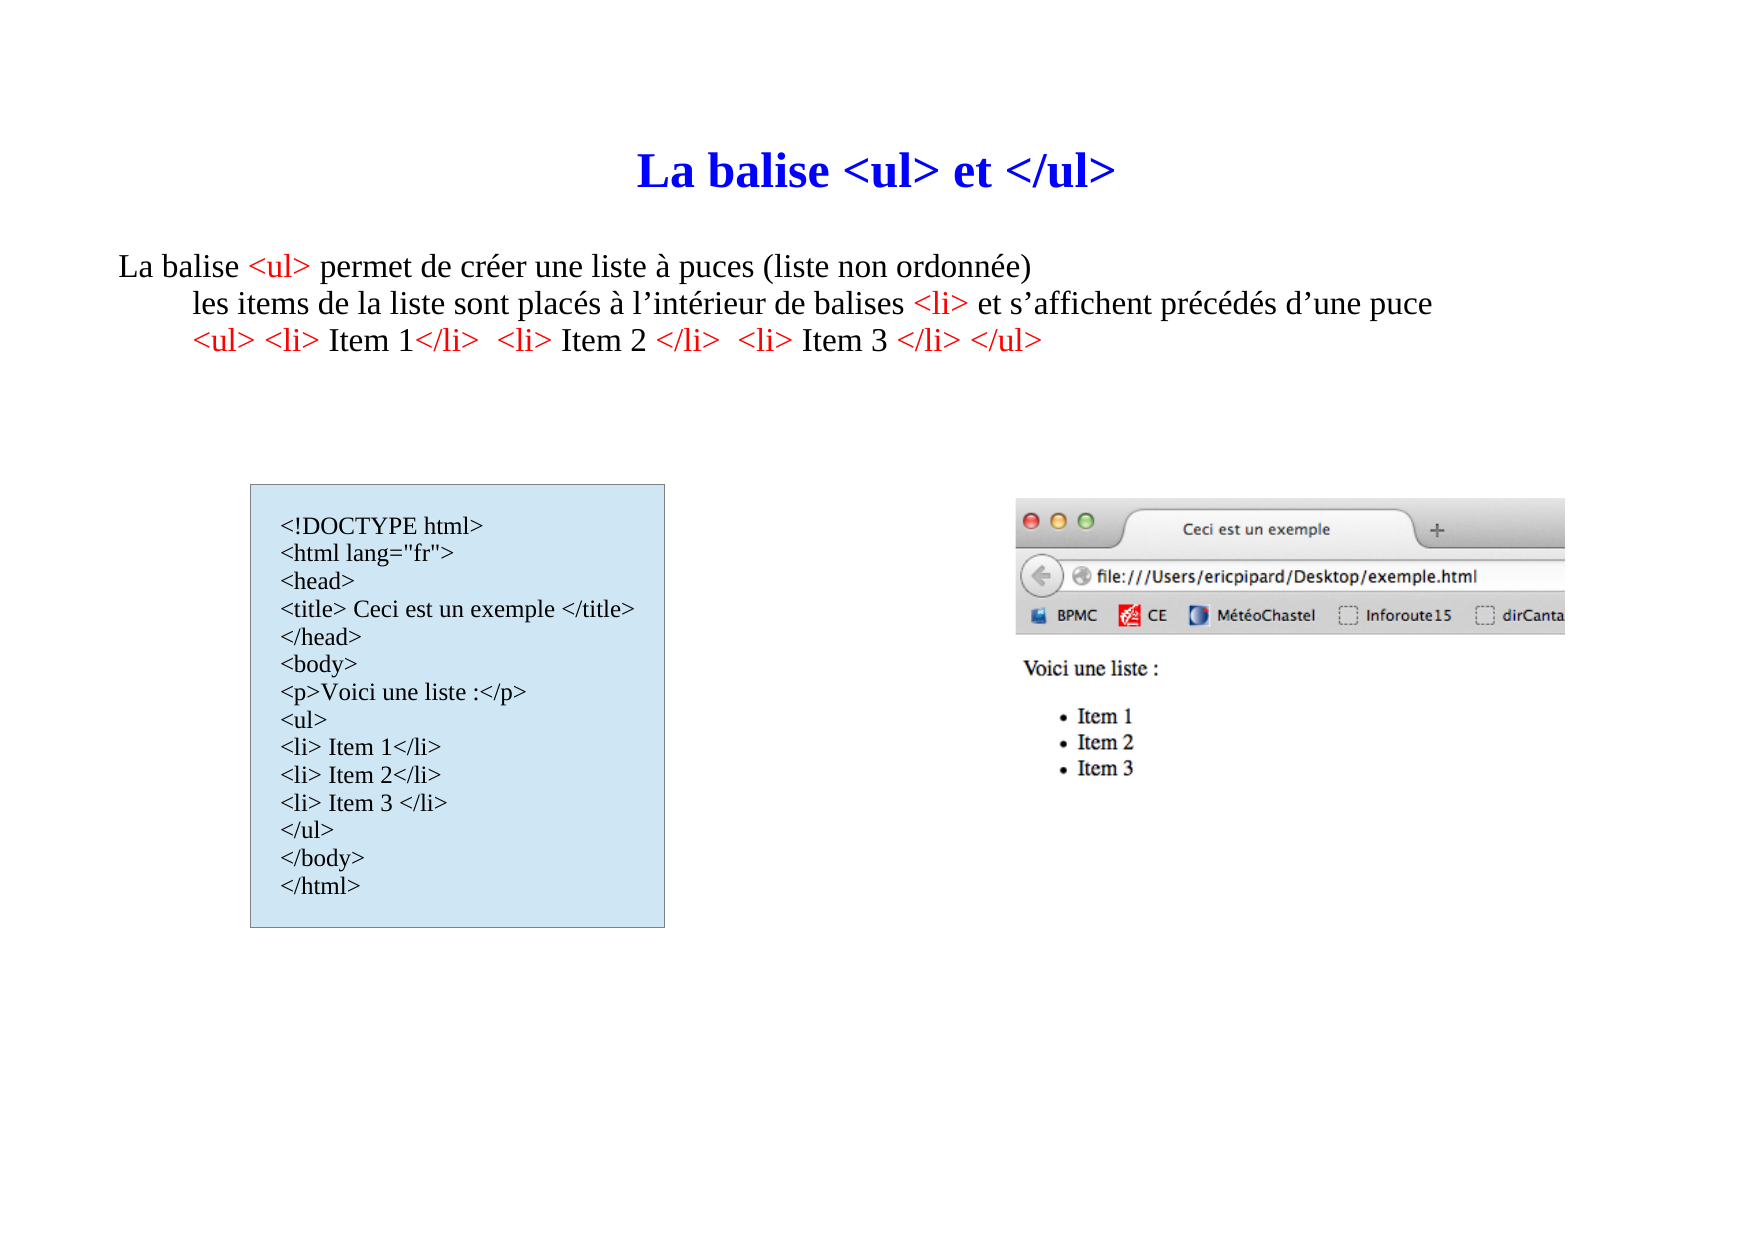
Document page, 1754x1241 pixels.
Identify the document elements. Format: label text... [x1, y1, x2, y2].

text <ul> <li> Item 1</li> <li> Item 2 </li> <li> Item 3 </li> </ul> [118, 322, 1636, 358]
subtitle La balise <ul> et </ul> [118, 143, 1636, 198]
text les items de la liste sont placés à l’intérieur de balises <li> et s’affichent précédés d’une puce [118, 285, 1636, 322]
picture [1015, 498, 1565, 859]
text La balise <ul> permet de créer une liste à puces (liste non ordonnée) [118, 248, 1636, 285]
